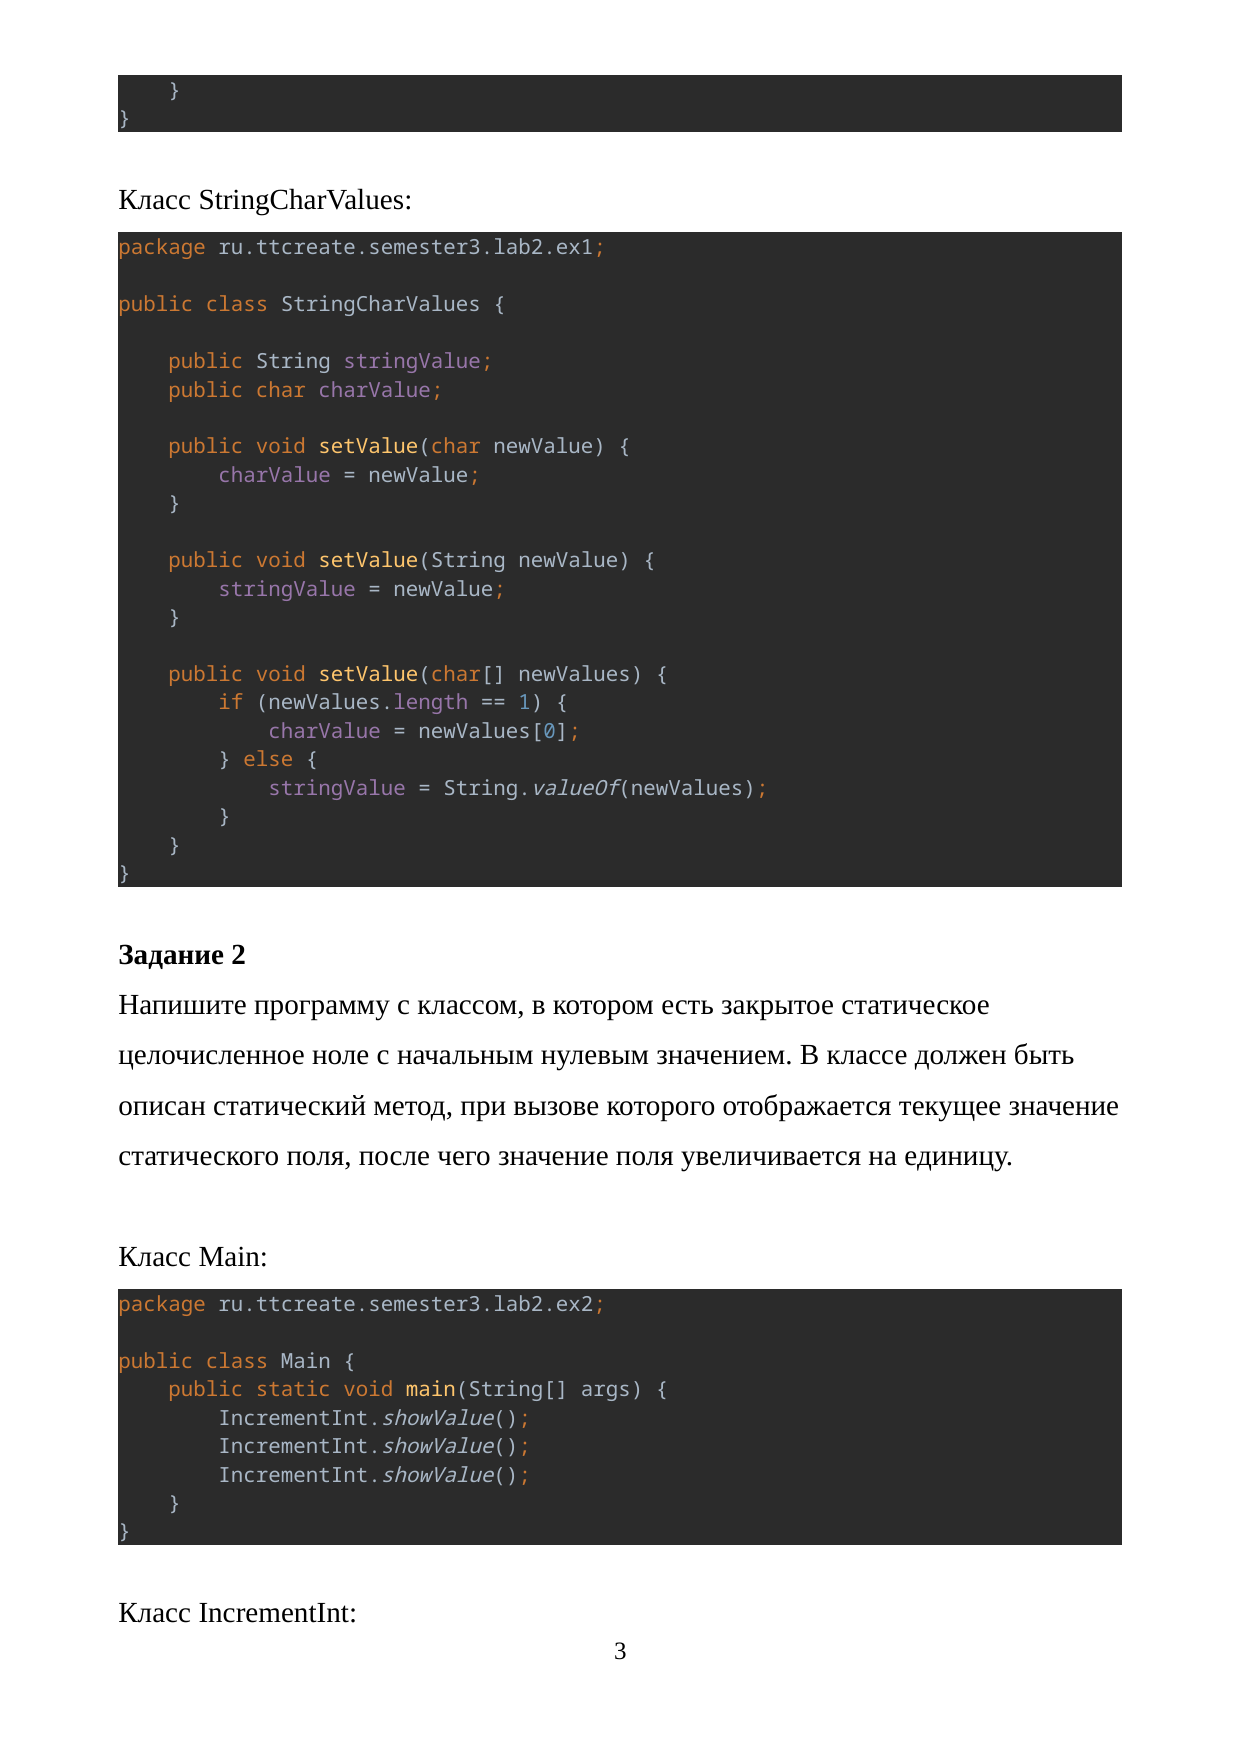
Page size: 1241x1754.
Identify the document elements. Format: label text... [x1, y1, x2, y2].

text } } [118, 75, 1122, 132]
text Класс Main: [118, 1239, 1122, 1272]
text Класс StringCharValues: [118, 182, 1122, 216]
text Задание 2 [118, 937, 1122, 970]
text Класс IncrementInt: [118, 1595, 1122, 1629]
text Напишите программу с классом, в котором есть закрытое статическое целочисленное ноле с начальным нулевым значением. В классе должен быть описан статический метод, при вызове которого отображается текущее значение статического поля, после чего значение поля увеличивается на единицу. [118, 987, 1122, 1172]
text package ru.ttcreate.semester3.lab2.ex2; public class Main { public static void main(String[] args) { IncrementInt.showValue(); IncrementInt.showValue(); IncrementInt.showValue(); } } [118, 1289, 1122, 1545]
text package ru.ttcreate.semester3.lab2.ex1; public class StringCharValues { public String stringValue; public char charValue; public void setValue(char newValue) { charValue = newValue; } public void setValue(String newValue) { stringValue = newValue; } public void setValue(char[] newValues) { if (newValues.length == 1) { charValue = newValues[0]; } else { stringValue = String.valueOf(newValues); } } } [118, 232, 1122, 887]
